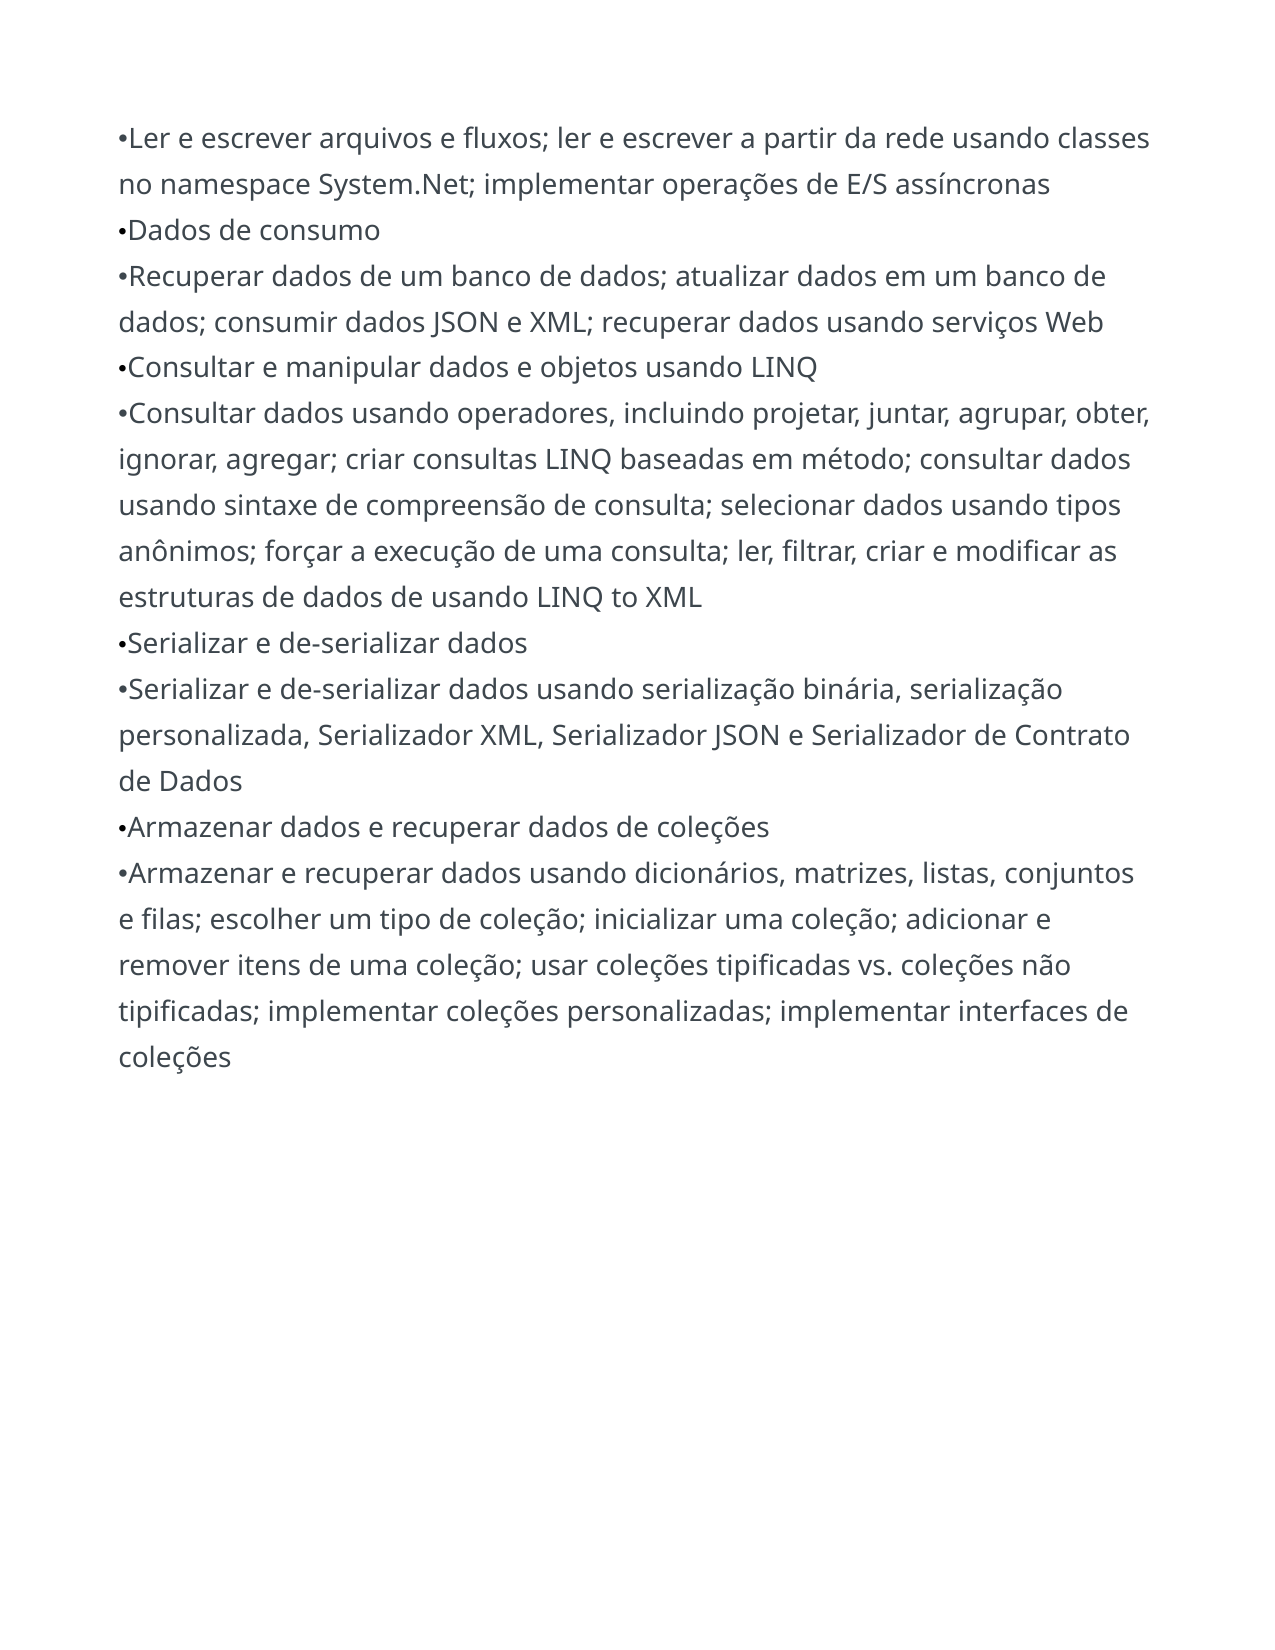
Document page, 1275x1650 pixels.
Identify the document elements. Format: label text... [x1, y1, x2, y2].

list Dados de consumo [118, 210, 1157, 248]
list Serializar e de-serializar dados usando serialização binária, serialização personalizada, Serializador XML, Serializador JSON e Serializador de Contrato de Dados [118, 669, 1157, 799]
list Recuperar dados de um banco de dados; atualizar dados em um banco de dados; consumir dados JSON e XML; recuperar dados usando serviços Web [118, 256, 1157, 340]
list Serializar e de-serializar dados [118, 623, 1157, 662]
list Consultar dados usando operadores, incluindo projetar, juntar, agrupar, obter, ignorar, agregar; criar consultas LINQ baseadas em método; consultar dados usando sintaxe de compreensão de consulta; selecionar dados usando tipos anônimos; forçar a execução de uma consulta; ler, filtrar, criar e modificar as estruturas de dados de usando LINQ to XML [118, 394, 1157, 616]
list Armazenar dados e recuperar dados de coleções [118, 807, 1157, 846]
list Consultar e manipular dados e objetos usando LINQ [118, 348, 1157, 386]
list Ler e escrever arquivos e fluxos; ler e escrever a partir da rede usando classes no namespace System.Net; implementar operações de E/S assíncronas [118, 118, 1157, 202]
list Armazenar e recuperar dados usando dicionários, matrizes, listas, conjuntos e filas; escolher um tipo de coleção; inicializar uma coleção; adicionar e remover itens de uma coleção; usar coleções tipificadas vs. coleções não tipificadas; implementar coleções personalizadas; implementar interfaces de coleções [118, 853, 1157, 1075]
